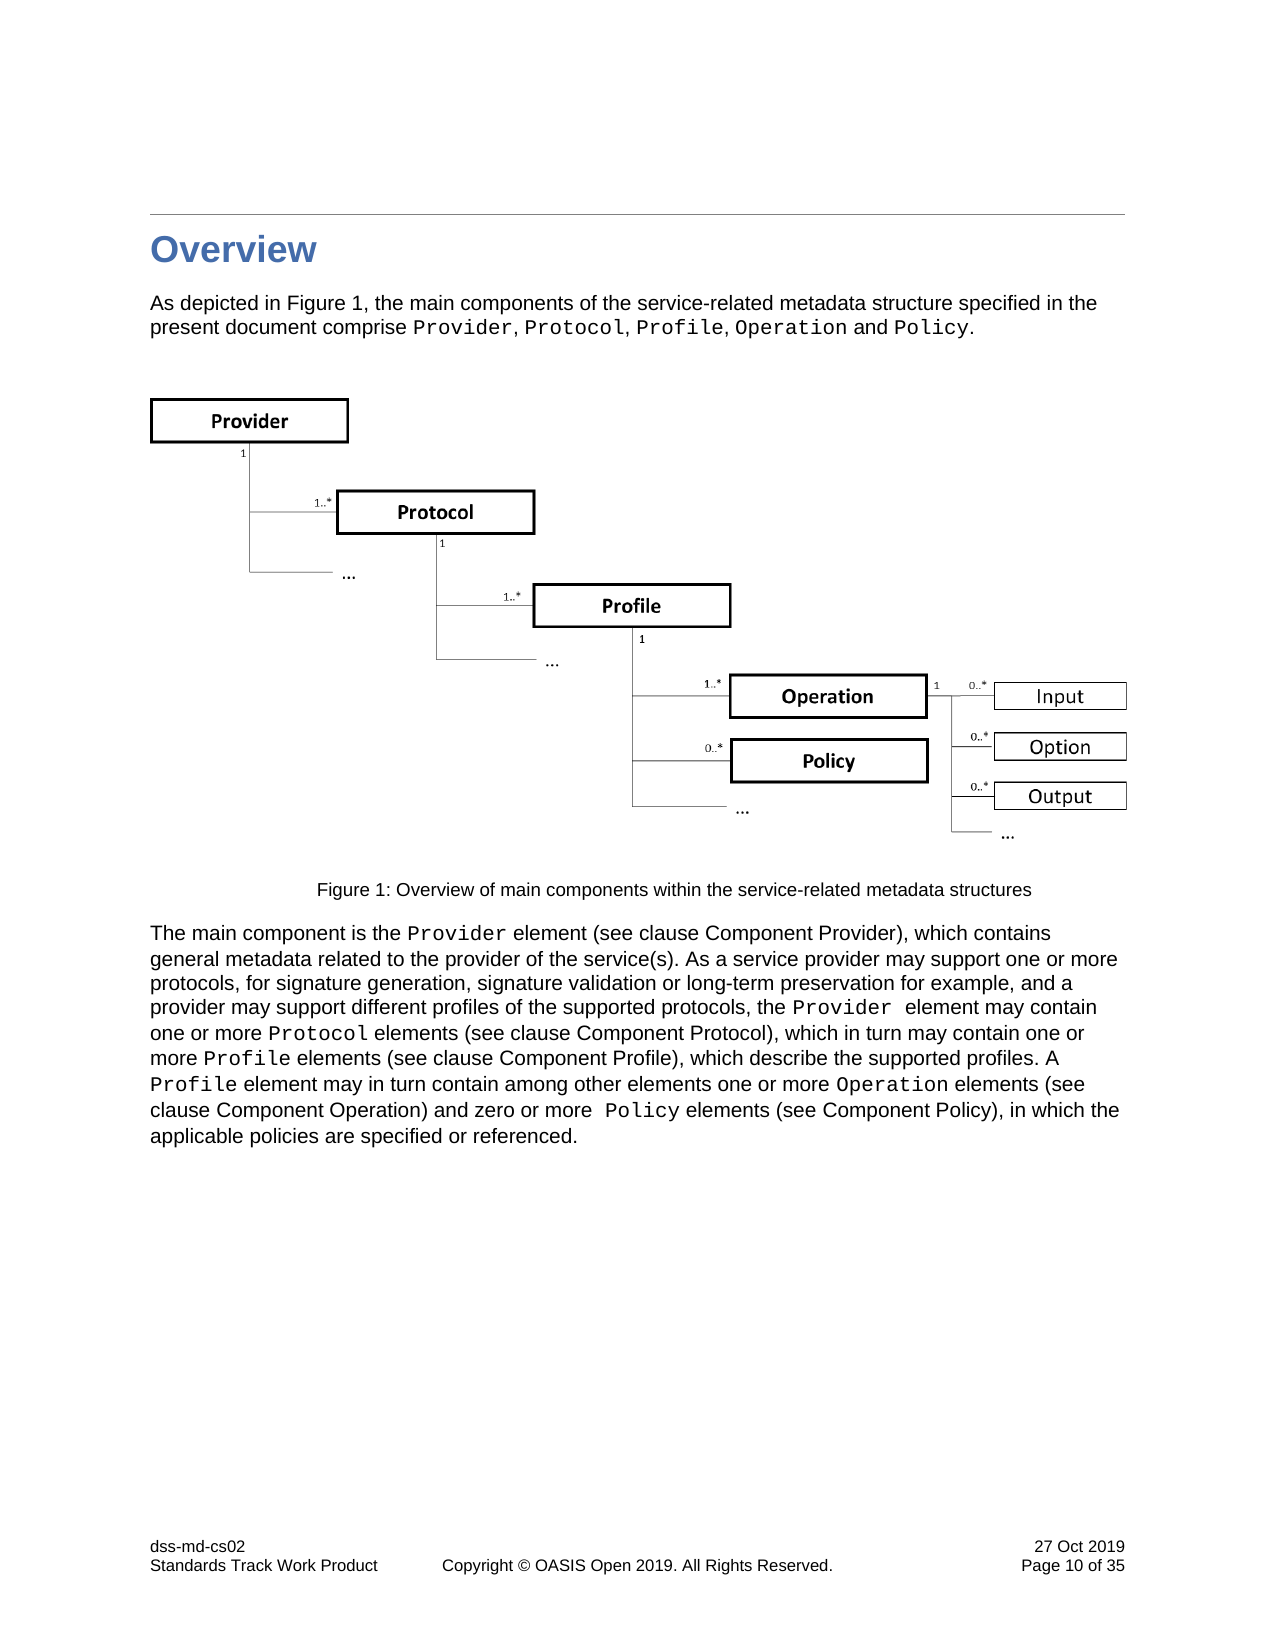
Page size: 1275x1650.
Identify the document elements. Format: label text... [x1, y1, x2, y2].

text Figure 1: Overview of main components within the service-related metadata structures [317, 878, 1125, 900]
text As depicted in Figure 1, the main components of the service-related metadata structure specified in the present document comprise Provider, Protocol, Profile, Operation and Policy. [150, 291, 1125, 341]
text The main component is the Provider element (see clause 3.1.1), which contains general metadata related to the provider of the service(s). As a service provider may support one or more protocols, for signature generation, signature validation or long-term preservation for example, and a provider may support different profiles of the supported protocols, the Provider element may contain one or more Protocol elements (see clause 3.1.2), which in turn may contain one or more Profile elements (see clause 3.1.3), which describe the supported profiles. A Profile element may in turn contain among other elements one or more Operation elements (see clause 3.1.4) and zero or more Policy elements (see 3.1.7), in which the applicable policies are specified or referenced. [150, 921, 1125, 1148]
subtitle Overview [150, 215, 1125, 270]
